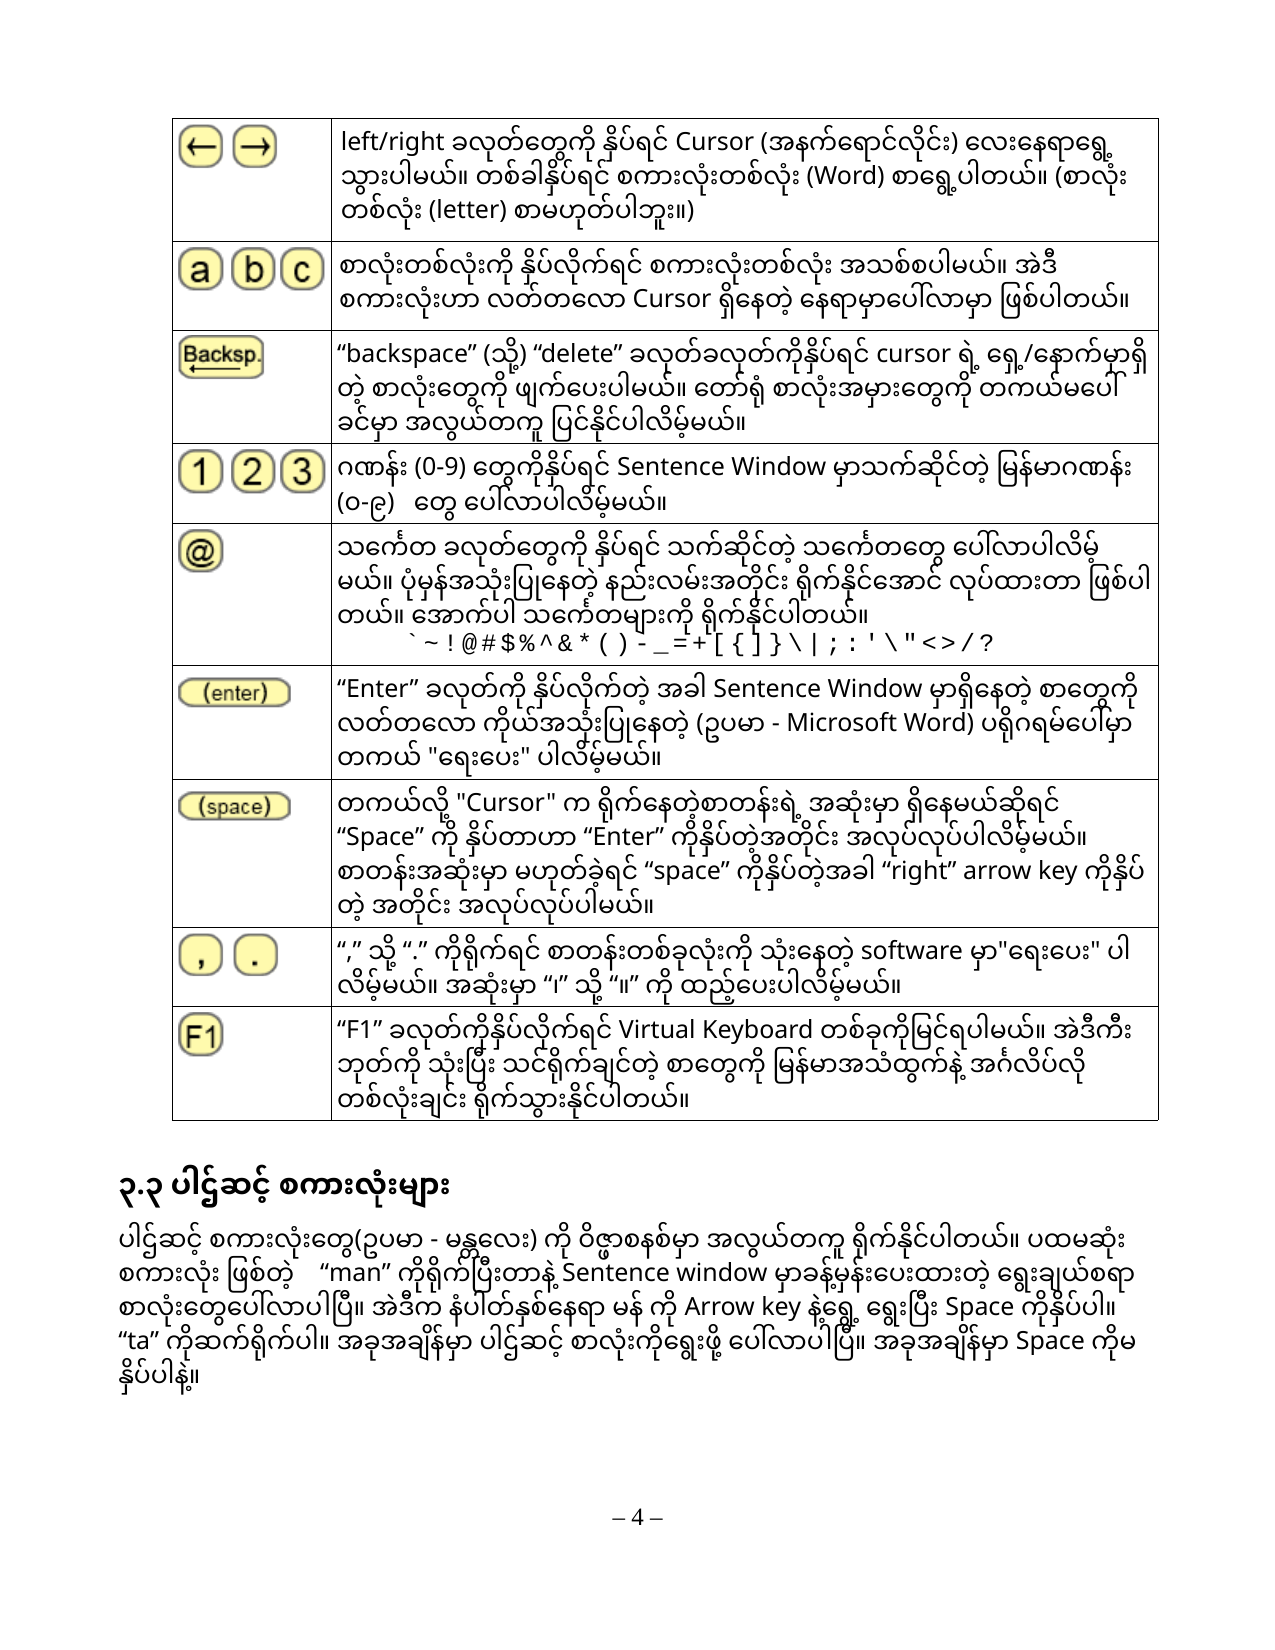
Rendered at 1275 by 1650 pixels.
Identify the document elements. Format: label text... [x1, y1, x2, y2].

picture [177, 670, 294, 717]
table_cell ဂဏန်း (0-9) တွေကိုနှိပ်ရင် Sentence Window မှာသက်ဆိုင်တဲ့ မြန်မာဂဏန်း (၀-၉) တွေ ပေါ်လာပါလိမ့်မယ်။ [332, 444, 1158, 523]
table_header [173, 119, 331, 241]
table_cell [173, 780, 331, 784]
picture [232, 932, 280, 978]
picture [230, 246, 277, 292]
picture [177, 528, 225, 574]
picture [177, 246, 225, 292]
subtitle ၃.၃ ပါဌ်ဆင့် စကားလုံးများ [118, 1163, 1157, 1203]
picture [279, 246, 326, 292]
table_cell [173, 242, 331, 329]
table_cell “backspace” (သို့) “delete” ခလုတ်ခလုတ်ကိုနှိပ်ရင် cursor ရဲ့ ရှေ့/နောက်မှာရှိတဲ့ စာလုံးတွေကို ဖျက်ပေးပါမယ်။ တော်ရုံ စာလုံးအမှားတွေကို တကယ်မပေါ်ခင်မှာ အလွယ်တကူ ပြင်နိုင်ပါလိမ့်မယ်။ [332, 331, 1158, 443]
table_cell “,” သို့ “.” ကိုရိုက်ရင် စာတန်းတစ်ခုလုံးကို သုံးနေတဲ့ software မှာ"ရေးပေး" ပါလိမ့်မယ်။ အဆုံးမှာ “၊” သို့ “။” ကို ထည့်ပေးပါလိမ့်မယ်။ [332, 928, 1158, 1006]
picture [177, 1012, 225, 1058]
table_cell “F1” ခလုတ်ကိုနှိပ်လိုက်ရင် Virtual Keyboard တစ်ခုကိုမြင်ရပါမယ်။ အဲဒီကီးဘုတ်ကို သုံးပြီး သင်ရိုက်ချင်တဲ့ စာတွေကို မြန်မာအသံထွက်နဲ့ အင်္ဂလိပ်လို တစ်လုံးချင်း ရိုက်သွားနိုင်ပါတယ်။ [332, 1007, 1158, 1120]
text ပါဌ်ဆင့် စကားလုံးတွေ(ဥပမာ - မန္တလေး) ကို ဝိဇ္ဖာစနစ်မှာ အလွယ်တကူ ရိုက်နိုင်ပါတယ်။ ပထမဆုံး စကားလုံး ဖြစ်တဲ့ “man” ကိုရိုက်ပြီးတာနဲ့ Sentence window မှာခန့်မှန်းပေးထားတဲ့ ရွေးချယ်စရာ စာလုံးတွေပေါ်လာပါပြီ။ အဲဒီက နံပါတ်နှစ်နေရာ မန် ကို Arrow key နဲ့ရွေ့ ရွေးပြီး Space ကိုနှိပ်ပါ။ “ta” ကိုဆက်ရိုက်ပါ။ အခုအချိန်မှာ ပါဌ်ဆင့် စာလုံးကိုရွေးဖို့ ပေါ်လာပါပြီ။ အခုအချိန်မှာ Space ကိုမနှိပ်ပါနဲ့။ [118, 1221, 1157, 1391]
table_cell [173, 933, 331, 1006]
picture [177, 335, 265, 381]
table_cell [173, 785, 331, 927]
picture [230, 449, 277, 495]
table_cell [173, 1058, 331, 1120]
table_cell “Enter” ခလုတ်ကို နှိပ်လိုက်တဲ့ အခါ Sentence Window မှာရှိနေတဲ့ စာတွေကို လတ်တလော ကိုယ်အသုံးပြုနေတဲ့ (ဥပမာ - Microsoft Word) ပရိုဂရမ်ပေါ်မှာ တကယ် "ရေးပေး" ပါလိမ့်မယ်။ [332, 666, 1158, 779]
table_cell [173, 444, 331, 523]
picture [177, 123, 225, 170]
picture [177, 932, 225, 978]
table_cell [173, 1007, 331, 1057]
table_cell သင်္ကေတ ခလုတ်တွေကို နှိပ်ရင် သက်ဆိုင်တဲ့ သင်္ကေတတွေ ပေါ်လာပါလိမ့်မယ်။ ပုံမှန်အသုံးပြုနေတဲ့ နည်းလမ်းအတိုင်း ရိုက်နိုင်အောင် လုပ်ထားတာ ဖြစ်ပါတယ်။ အောက်ပါ သင်္ကေတများကို ရိုက်နိုင်ပါတယ်။ `~!@#$%^&*()-_=+[{]}\|;:'\"<>/? [332, 524, 1158, 665]
table_cell တကယ်လို့ "Cursor" က ရိုက်နေတဲ့စာတန်းရဲ့ အဆုံးမှာ ရှိနေမယ်ဆိုရင် “Space” ကို နှိပ်တာဟာ “Enter” ကိုနှိပ်တဲ့အတိုင်း အလုပ်လုပ်ပါလိမ့်မယ်။ စာတန်းအဆုံးမှာ မဟုတ်ခဲ့ရင် “space” ကိုနှိပ်တဲ့အခါ “right” arrow key ကိုနှိပ်တဲ့ အတိုင်း အလုပ်လုပ်ပါမယ်။ [332, 780, 1158, 927]
table_cell [173, 331, 331, 443]
table_cell [173, 928, 331, 932]
picture [177, 784, 294, 830]
table_cell [173, 666, 331, 779]
picture [177, 449, 225, 495]
picture [231, 123, 279, 170]
picture [279, 449, 327, 495]
table_cell စာလုံးတစ်လုံးကို နှိပ်လိုက်ရင် စကားလုံးတစ်လုံး အသစ်စပါမယ်။ အဲဒီစကားလုံးဟာ လတ်တလော Cursor ရှိနေတဲ့ နေရာမှာပေါ်လာမှာ ဖြစ်ပါတယ်။ [332, 242, 1158, 329]
table_cell [173, 524, 331, 665]
table_header left/right ခလုတ်တွေကို နှိပ်ရင် Cursor (အနက်ရောင်လိုင်း) လေးနေရာရွေ့သွားပါမယ်။ တစ်ခါနှိပ်ရင် စကားလုံးတစ်လုံး (Word) စာရွေ့ပါတယ်။ (စာလုံးတစ်လုံး (letter) စာမဟုတ်ပါဘူး။) [332, 119, 1158, 241]
